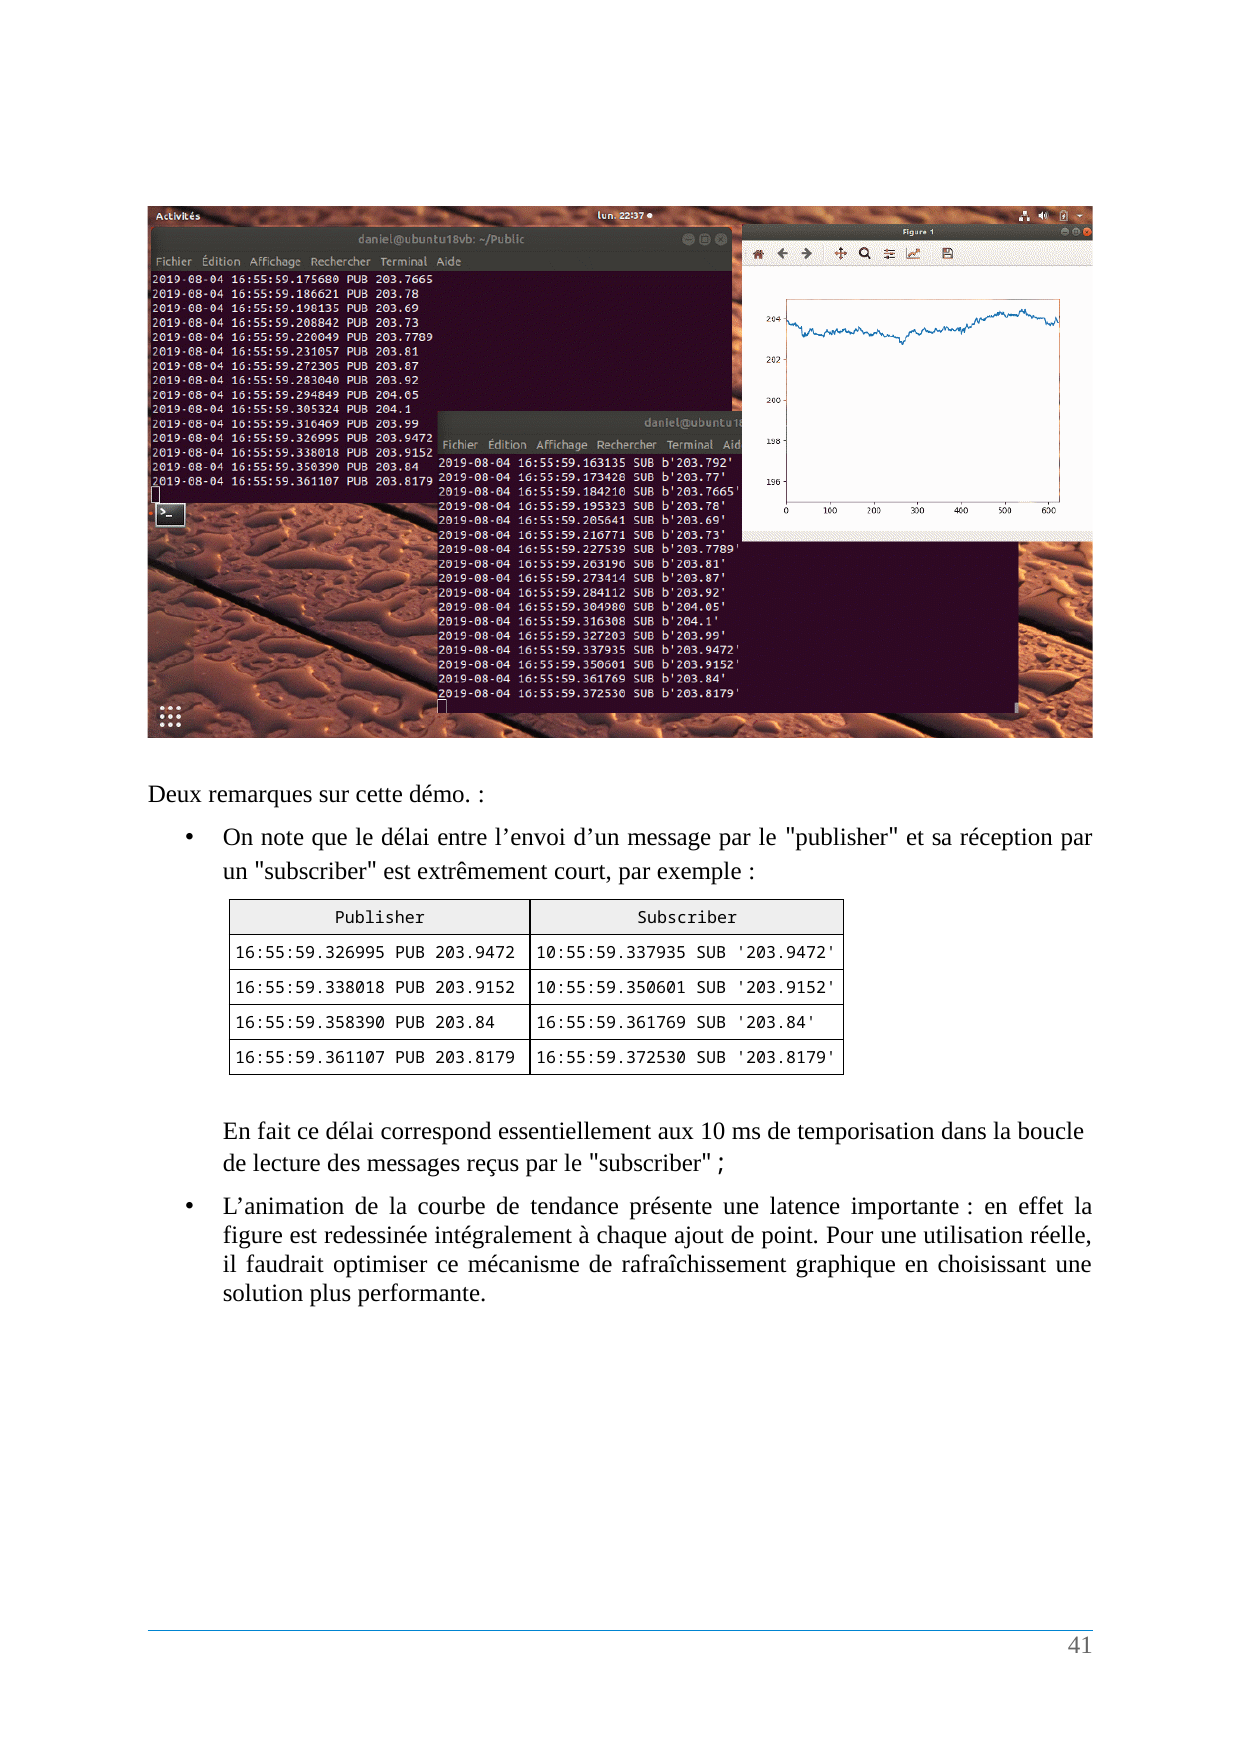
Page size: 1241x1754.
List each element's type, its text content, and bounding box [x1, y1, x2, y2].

table_header Subscriber [531, 900, 843, 934]
table_cell 16:55:59.338018 PUB 203.9152 [230, 970, 529, 1004]
text Deux remarques sur cette démo. : [148, 778, 1093, 808]
table_cell 16:55:59.326995 PUB 203.9472 [230, 935, 529, 969]
table_cell 16:55:59.358390 PUB 203.84 [230, 1005, 529, 1039]
table_cell 16:55:59.361769 SUB '203.84' [531, 1005, 843, 1039]
picture [147, 206, 1093, 738]
text En fait ce délai correspond essentiellement aux 10 ms de temporisation dans la boucle de lecture des messages reçus par le "subscriber" ; [223, 1116, 1093, 1179]
table_cell 10:55:59.337935 SUB '203.9472' [531, 935, 843, 969]
table_header Publisher [230, 900, 529, 934]
table_cell 16:55:59.361107 PUB 203.8179 [230, 1040, 529, 1074]
table_cell 10:55:59.350601 SUB '203.9152' [531, 970, 843, 1004]
list On note que le délai entre l’envoi d’un message par le "publisher" et sa réception par un "subscriber" est extrêmement court, par exemple : [185, 819, 1093, 887]
list L’animation de la courbe de tendance présente une latence importante : en effet la figure est redessinée intégralement à chaque ajout de point. Pour une utilisation réelle, il faudrait optimiser ce mécanisme de rafraîchissement graphique en choisissant une solution plus performante. [185, 1191, 1093, 1307]
table_cell 16:55:59.372530 SUB '203.8179' [531, 1040, 843, 1074]
